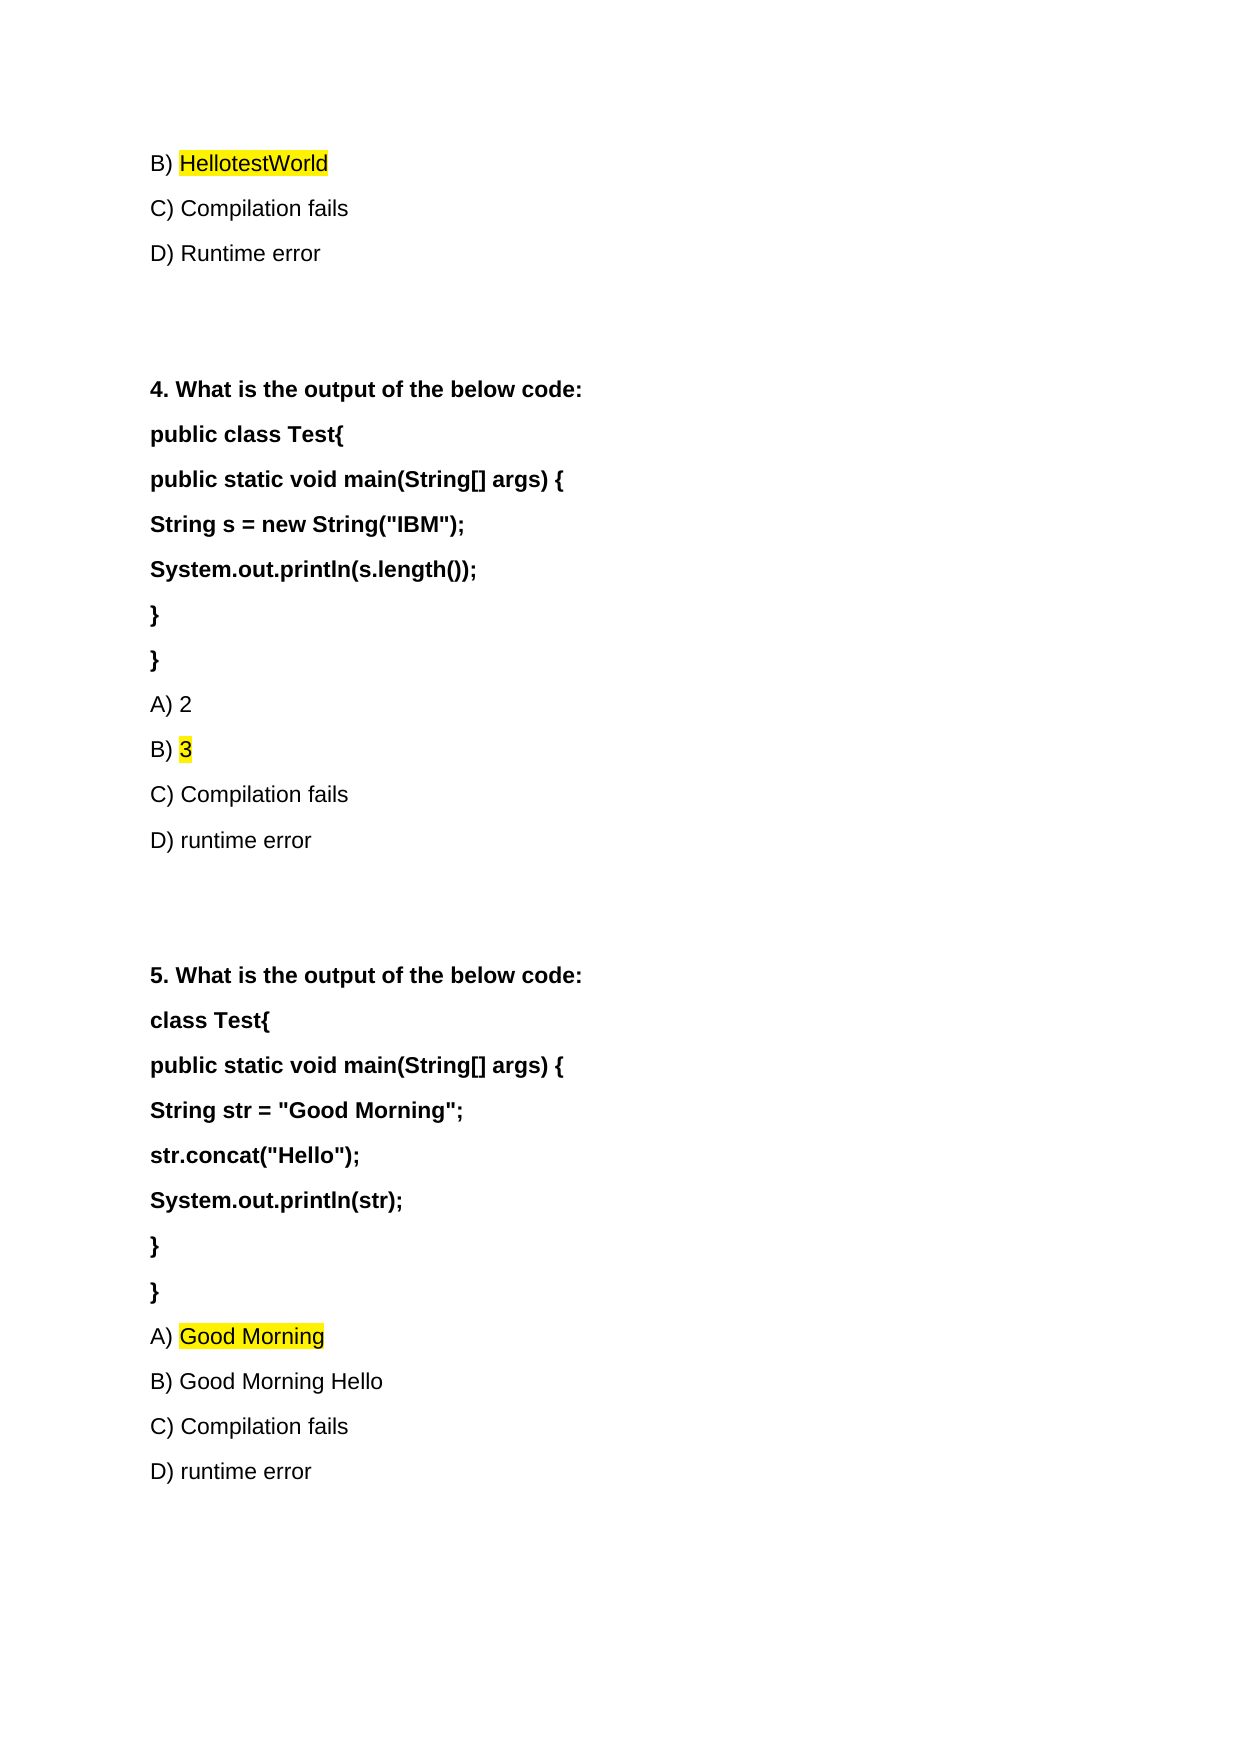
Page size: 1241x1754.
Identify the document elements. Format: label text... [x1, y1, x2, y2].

text B) Good Morning Hello [150, 1368, 1090, 1394]
text class Test{ [150, 1007, 1090, 1033]
text A) 2 [150, 691, 1090, 718]
text } [150, 601, 1090, 627]
text } [150, 1232, 1090, 1259]
text A) Good Morning [150, 1323, 1090, 1349]
text B) HellotestWorld [150, 150, 1090, 176]
text C) Compilation fails [150, 781, 1090, 808]
text System.out.println(str); [150, 1187, 1090, 1214]
text String s = new String("IBM"); [150, 511, 1090, 537]
text String str = "Good Morning"; [150, 1097, 1090, 1123]
text D) runtime error [150, 827, 1090, 853]
text 5. What is the output of the below code: [150, 962, 1090, 988]
text D) runtime error [150, 1458, 1090, 1484]
text System.out.println(s.length()); [150, 556, 1090, 582]
text B) 3 [150, 736, 1090, 763]
text } [150, 1278, 1090, 1304]
text C) Compilation fails [150, 1413, 1090, 1439]
text str.concat("Hello"); [150, 1142, 1090, 1169]
text public static void main(String[] args) { [150, 466, 1090, 492]
text public static void main(String[] args) { [150, 1052, 1090, 1078]
text } [150, 646, 1090, 672]
text 4. What is the output of the below code: [150, 376, 1090, 402]
text D) Runtime error [150, 240, 1090, 267]
text public class Test{ [150, 421, 1090, 447]
text C) Compilation fails [150, 195, 1090, 221]
